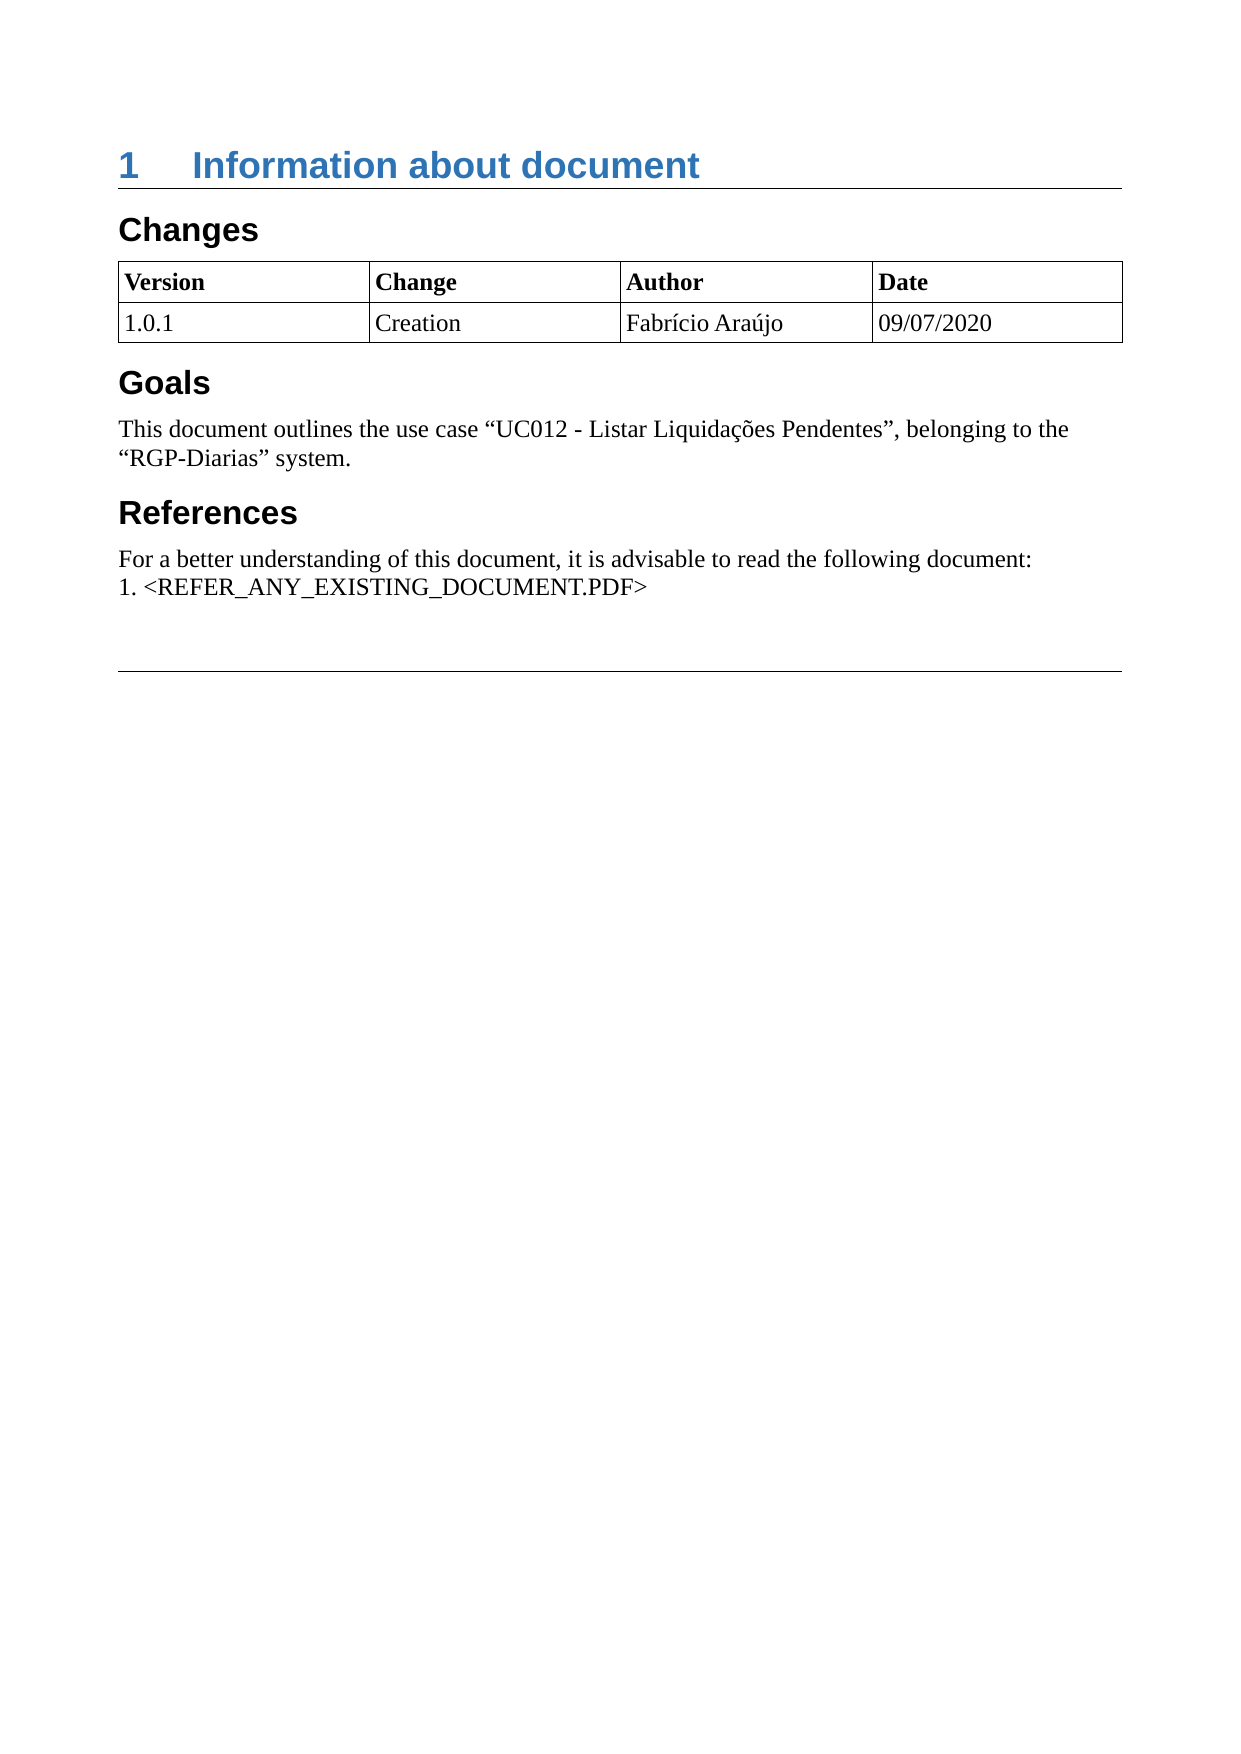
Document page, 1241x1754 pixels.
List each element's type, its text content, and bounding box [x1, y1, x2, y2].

table_cell 09/07/2020 [873, 303, 1122, 342]
table_header Version [119, 262, 369, 301]
subtitle Changes [118, 210, 1122, 248]
subtitle Information about document [118, 143, 1122, 188]
subtitle References [118, 493, 1122, 531]
text 1. <REFER_ANY_EXISTING_DOCUMENT.PDF> [118, 572, 1122, 601]
text This document outlines the use case “UC012 - Listar Liquidações Pendentes”, belonging to the “RGP-Diarias” system. [118, 414, 1122, 472]
table_header Change [370, 262, 620, 301]
table_cell Fabrício Araújo [621, 303, 872, 342]
table_cell 1.0.1 [119, 303, 369, 342]
text For a better understanding of this document, it is advisable to read the following document: [118, 544, 1122, 572]
table_header Date [873, 262, 1122, 301]
subtitle Goals [118, 363, 1122, 402]
table_header Author [621, 262, 872, 301]
table_cell Creation [370, 303, 620, 342]
